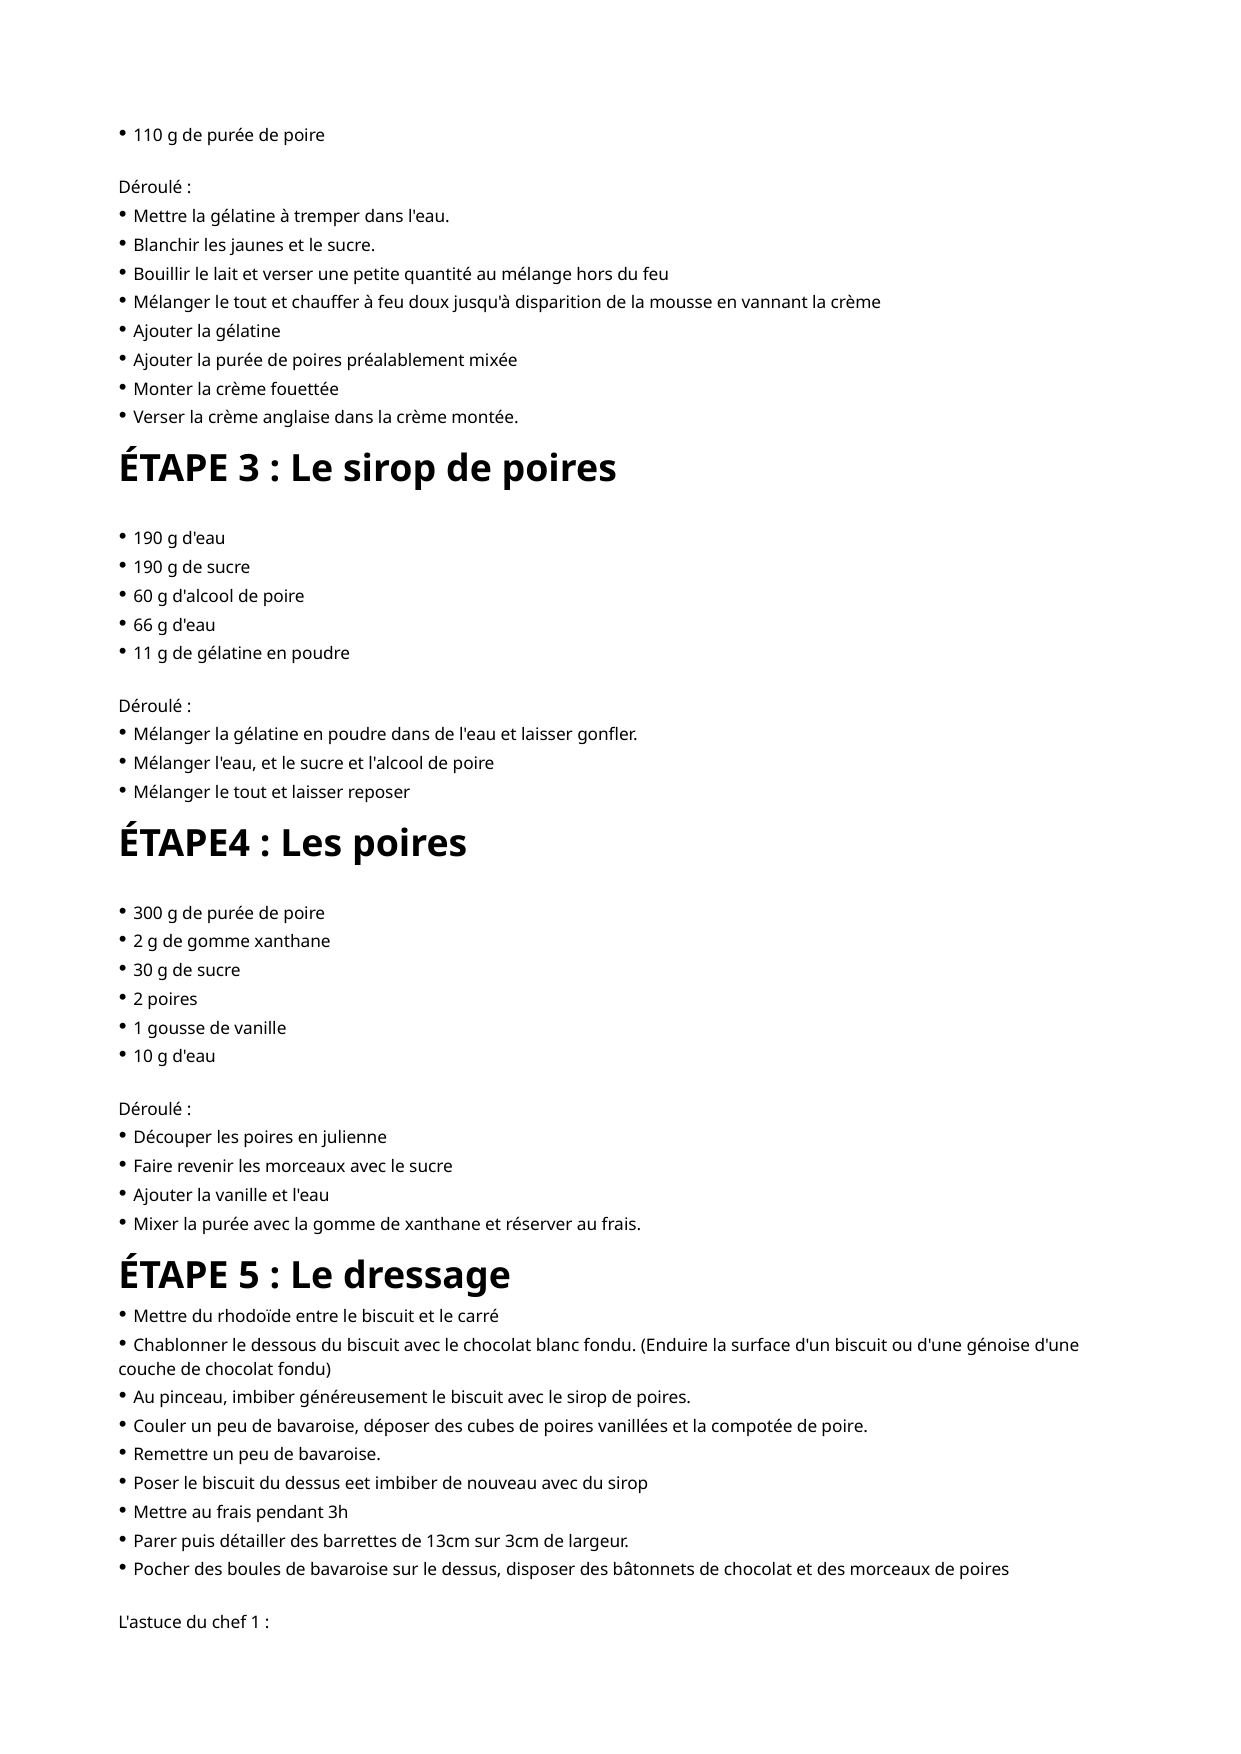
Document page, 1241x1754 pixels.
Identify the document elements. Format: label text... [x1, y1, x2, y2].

text • 110 g de purée de poire Déroulé : • Mettre la gélatine à tremper dans l'eau. • Blanchir les jaunes et le sucre. • Bouillir le lait et verser une petite quantité au mélange hors du feu • Mélanger le tout et chauffer à feu doux jusqu'à disparition de la mousse en vannant la crème • Ajouter la gélatine • Ajouter la purée de poires préalablement mixée • Monter la crème fouettée • Verser la crème anglaise dans la crème montée. [118, 118, 1122, 429]
text • 190 g d'eau • 190 g de sucre • 60 g d'alcool de poire • 66 g d'eau • 11 g de gélatine en poudre Déroulé : • Mélanger la gélatine en poudre dans de l'eau et laisser gonfler. • Mélanger l'eau, et le sucre et l'alcool de poire • Mélanger le tout et laisser reposer [118, 493, 1122, 803]
subtitle ÉTAPE 3 : Le sirop de poires [118, 442, 1122, 493]
text • Mettre du rhodoïde entre le biscuit et le carré • Chablonner le dessous du biscuit avec le chocolat blanc fondu. (Enduire la surface d'un biscuit ou d'une génoise d'une couche de chocolat fondu) • Au pinceau, imbiber généreusement le biscuit avec le sirop de poires. • Couler un peu de bavaroise, déposer des cubes de poires vanillées et la compotée de poire. • Remettre un peu de bavaroise. • Poser le biscuit du dessus eet imbiber de nouveau avec du sirop • Mettre au frais pendant 3h • Parer puis détailler des barrettes de 13cm sur 3cm de largeur. • Pocher des boules de bavaroise sur le dessus, disposer des bâtonnets de chocolat et des morceaux de poires L'astuce du chef 1 : [118, 1299, 1122, 1633]
subtitle ÉTAPE4 : Les poires [118, 816, 1122, 867]
subtitle ÉTAPE 5 : Le dressage [118, 1248, 1122, 1299]
text • 300 g de purée de poire • 2 g de gomme xanthane • 30 g de sucre • 2 poires • 1 gousse de vanille • 10 g d'eau Déroulé : • Découper les poires en julienne • Faire revenir les morceaux avec le sucre • Ajouter la vanille et l'eau • Mixer la purée avec la gomme de xanthane et réserver au frais. [118, 867, 1122, 1236]
